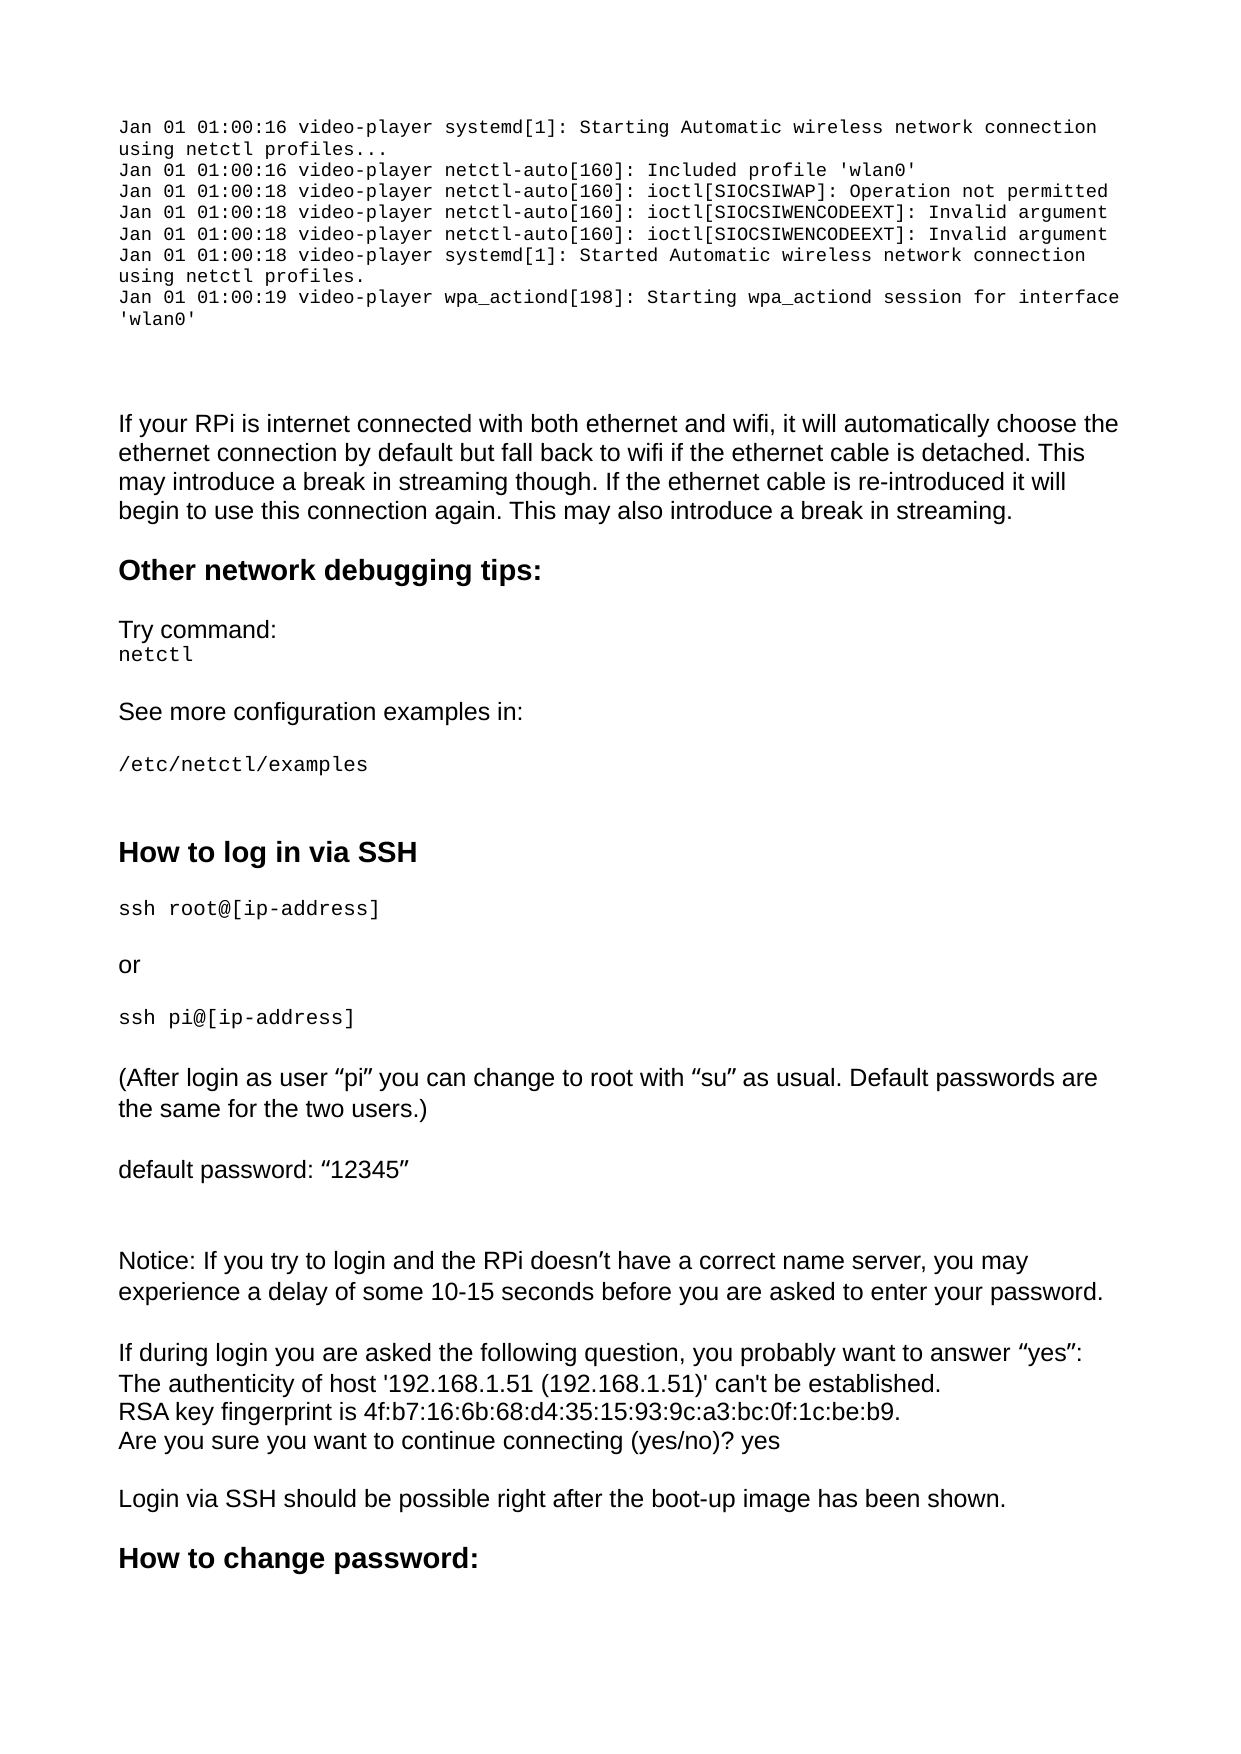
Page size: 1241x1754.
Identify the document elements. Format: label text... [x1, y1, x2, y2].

text ssh pi@[ip-address] [118, 1007, 1122, 1031]
text Jan 01 01:00:18 video-player netctl-auto[160]: ioctl[SIOCSIWAP]: Operation not permitted [118, 182, 1122, 203]
text See more configuration examples in: [118, 697, 1122, 725]
text or [118, 950, 1122, 979]
text Jan 01 01:00:16 video-player netctl-auto[160]: Included profile 'wlan0' [118, 161, 1122, 182]
text netctl [118, 644, 1122, 668]
text Are you sure you want to continue connecting (yes/no)? yes [118, 1426, 1122, 1455]
text RSA key fingerprint is 4f:b7:16:6b:68:d4:35:15:93:9c:a3:bc:0f:1c:be:b9. [118, 1397, 1122, 1426]
text /etc/netctl/examples [118, 754, 1122, 778]
text If your RPi is internet connected with both ethernet and wifi, it will automatically choose the ethernet connection by default but fall back to wifi if the ethernet cable is detached. This may introduce a break in streaming though. If the ethernet cable is re-introduced it will begin to use this connection again. This may also introduce a break in streaming. [118, 409, 1122, 524]
text Login via SSH should be possible right after the boot-up image has been shown. [118, 1483, 1122, 1512]
text If during login you are asked the following question, you probably want to answer “yes”: [118, 1334, 1122, 1368]
subtitle How to change password: [118, 1541, 1122, 1574]
text (After login as user “pi” you can change to root with “su” as usual. Default passwords are the same for the two users.) [118, 1060, 1122, 1123]
subtitle Other network debugging tips: [118, 553, 1122, 587]
text ssh root@[ip-address] [118, 897, 1122, 921]
text Jan 01 01:00:19 video-player wpa_actiond[198]: Starting wpa_actiond session for interface 'wlan0' [118, 288, 1122, 331]
text Jan 01 01:00:18 video-player netctl-auto[160]: ioctl[SIOCSIWENCODEEXT]: Invalid argument [118, 203, 1122, 224]
text The authenticity of host '192.168.1.51 (192.168.1.51)' can't be established. [118, 1368, 1122, 1397]
text Jan 01 01:00:18 video-player netctl-auto[160]: ioctl[SIOCSIWENCODEEXT]: Invalid argument [118, 224, 1122, 246]
text Jan 01 01:00:18 video-player systemd[1]: Started Automatic wireless network connection using netctl profiles. [118, 246, 1122, 288]
subtitle How to log in via SSH [118, 835, 1122, 869]
text Notice: If you try to login and the RPi doesn’t have a correct name server, you may experience a delay of some 10-15 seconds before you are asked to enter your password. [118, 1243, 1122, 1306]
text Try command: [118, 615, 1122, 644]
text default password: “12345” [118, 1151, 1122, 1185]
text Jan 01 01:00:16 video-player systemd[1]: Starting Automatic wireless network connection using netctl profiles... [118, 118, 1122, 161]
